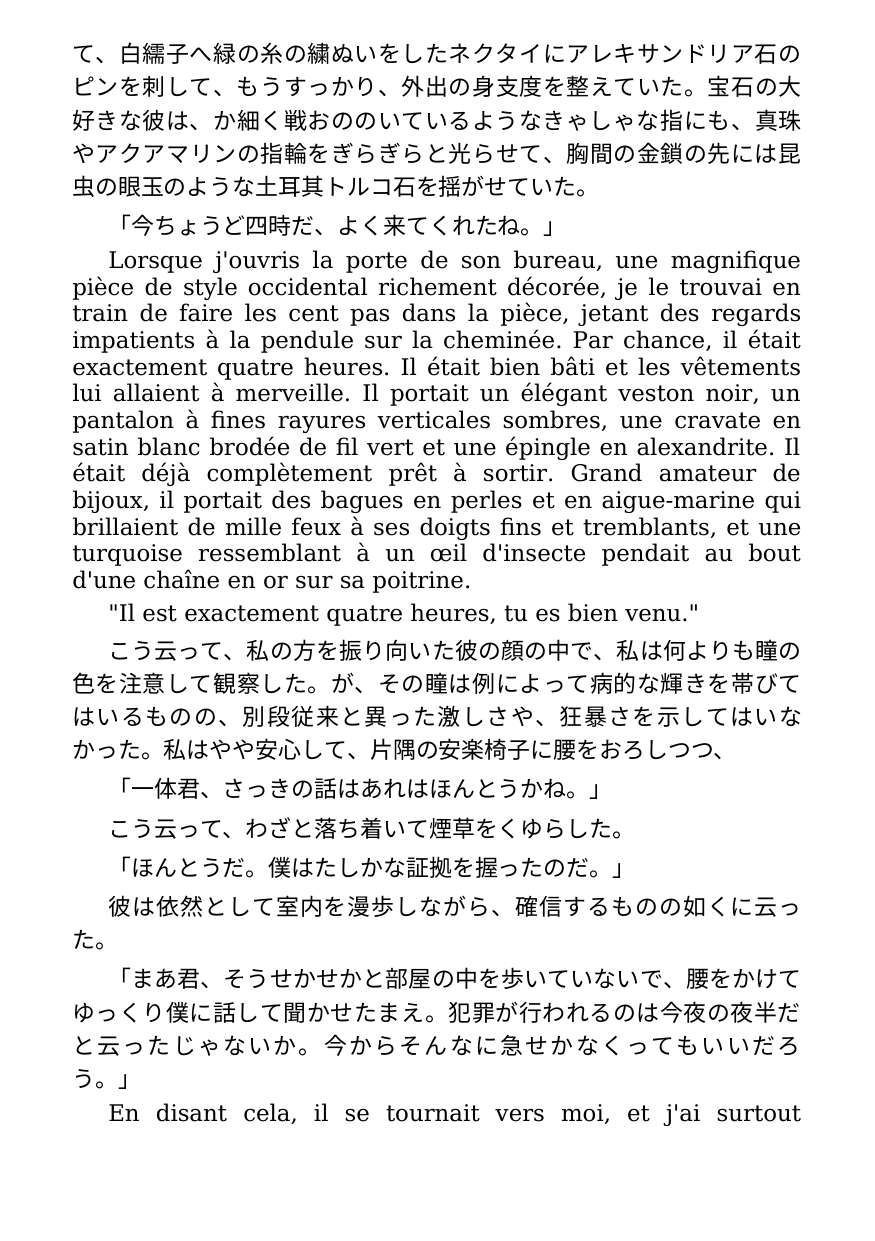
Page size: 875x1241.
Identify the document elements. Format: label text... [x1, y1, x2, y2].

text こう云って、わざと落ち着いて煙草をくゆらした。 [72, 811, 802, 844]
text 「まあ君、そうせかせかと部屋の中を歩いていないで、腰をかけてゆっくり僕に話して聞かせたまえ。犯罪が行われるのは今夜の夜半だと云ったじゃないか。今からそんなに急せかなくってもいいだろう。」 [72, 961, 802, 1094]
text て、白繻子へ緑の糸の繍ぬいをしたネクタイにアレキサンドリア石のピンを刺して、もうすっかり、外出の身支度を整えていた。宝石の大好きな彼は、か細く戦おののいているようなきゃしゃな指にも、真珠やアクアマリンの指輪をぎらぎらと光らせて、胸間の金鎖の先には昆虫の眼玉のような土耳其トルコ石を揺がせていた。 [72, 36, 802, 202]
text こう云って、私の方を振り向いた彼の顔の中で、私は何よりも瞳の色を注意して観察した。が、その瞳は例によって病的な輝きを帯びてはいるものの、別段従来と異った激しさや、狂暴さを示してはいなかった。私はやや安心して、片隅の安楽椅子に腰をおろしつつ、 [72, 632, 802, 765]
text Lorsque j'ouvris la porte de son bureau, une magnifique pièce de style occidental richement décorée, je le trouvai en train de faire les cent pas dans la pièce, jetant des regards impatients à la pendule sur la cheminée. Par chance, il était exactement quatre heures. Il était bien bâti et les vêtements lui allaient à merveille. Il portait un élégant veston noir, un pantalon à fines rayures verticales sombres, une cravate en satin blanc brodée de fil vert et une épingle en alexandrite. Il était déjà complètement prêt à sortir. Grand amateur de bijoux, il portait des bagues en perles et en aigue-marine qui brillaient de mille feux à ses doigts fins et tremblants, et une turquoise ressemblant à un œil d'insecte pendait au bout d'une chaîne en or sur sa poitrine. [72, 247, 802, 594]
text 「ほんとうだ。僕はたしかな証拠を握ったのだ。」 [72, 850, 802, 883]
text 「一体君、さっきの話はあれはほんとうかね。」 [72, 771, 802, 804]
text En disant cela, il se tournait vers moi, et j'ai surtout [72, 1100, 802, 1127]
text 「今ちょうど四時だ、よく来てくれたね。」 [72, 208, 802, 241]
text 彼は依然として室内を漫歩しながら、確信するものの如くに云った。 [72, 889, 802, 955]
text "Il est exactement quatre heures, tu es bien venu." [72, 600, 802, 627]
